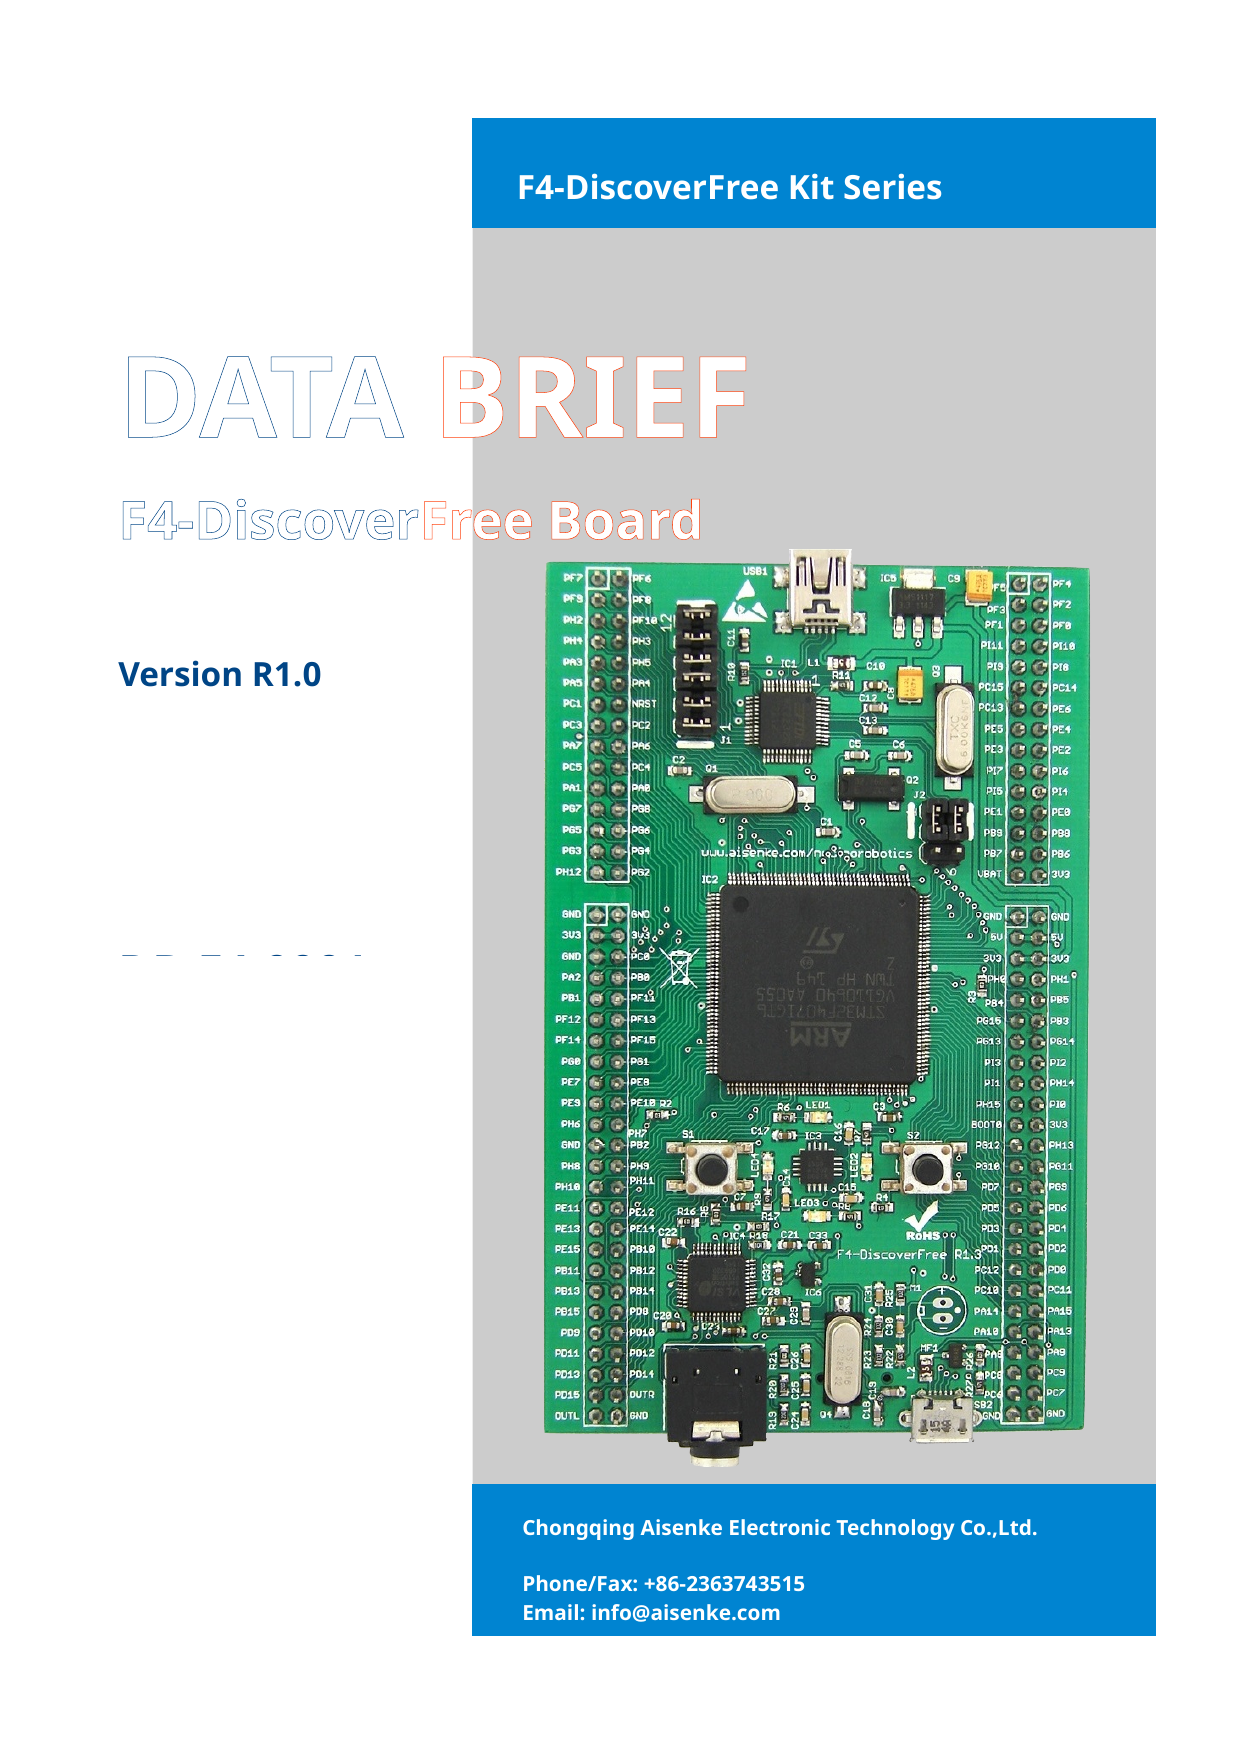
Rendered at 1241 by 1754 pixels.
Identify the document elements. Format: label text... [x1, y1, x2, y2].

text Email: info@aisenke.com [522, 1598, 1156, 1626]
text Phone/Fax: +86-2363743515 [522, 1569, 1156, 1598]
text Chongqing Aisenke Electronic Technology Co.,Ltd. [522, 1513, 1156, 1541]
text Version R1.0 [118, 650, 1074, 696]
text DATA BRIEF [118, 317, 1074, 470]
text F4-DiscoverFree Kit Series [517, 163, 1156, 209]
picture [511, 518, 1121, 1484]
text F4-DiscoverFree Board [118, 483, 1074, 554]
text DB-F4-0001 [118, 940, 1074, 956]
